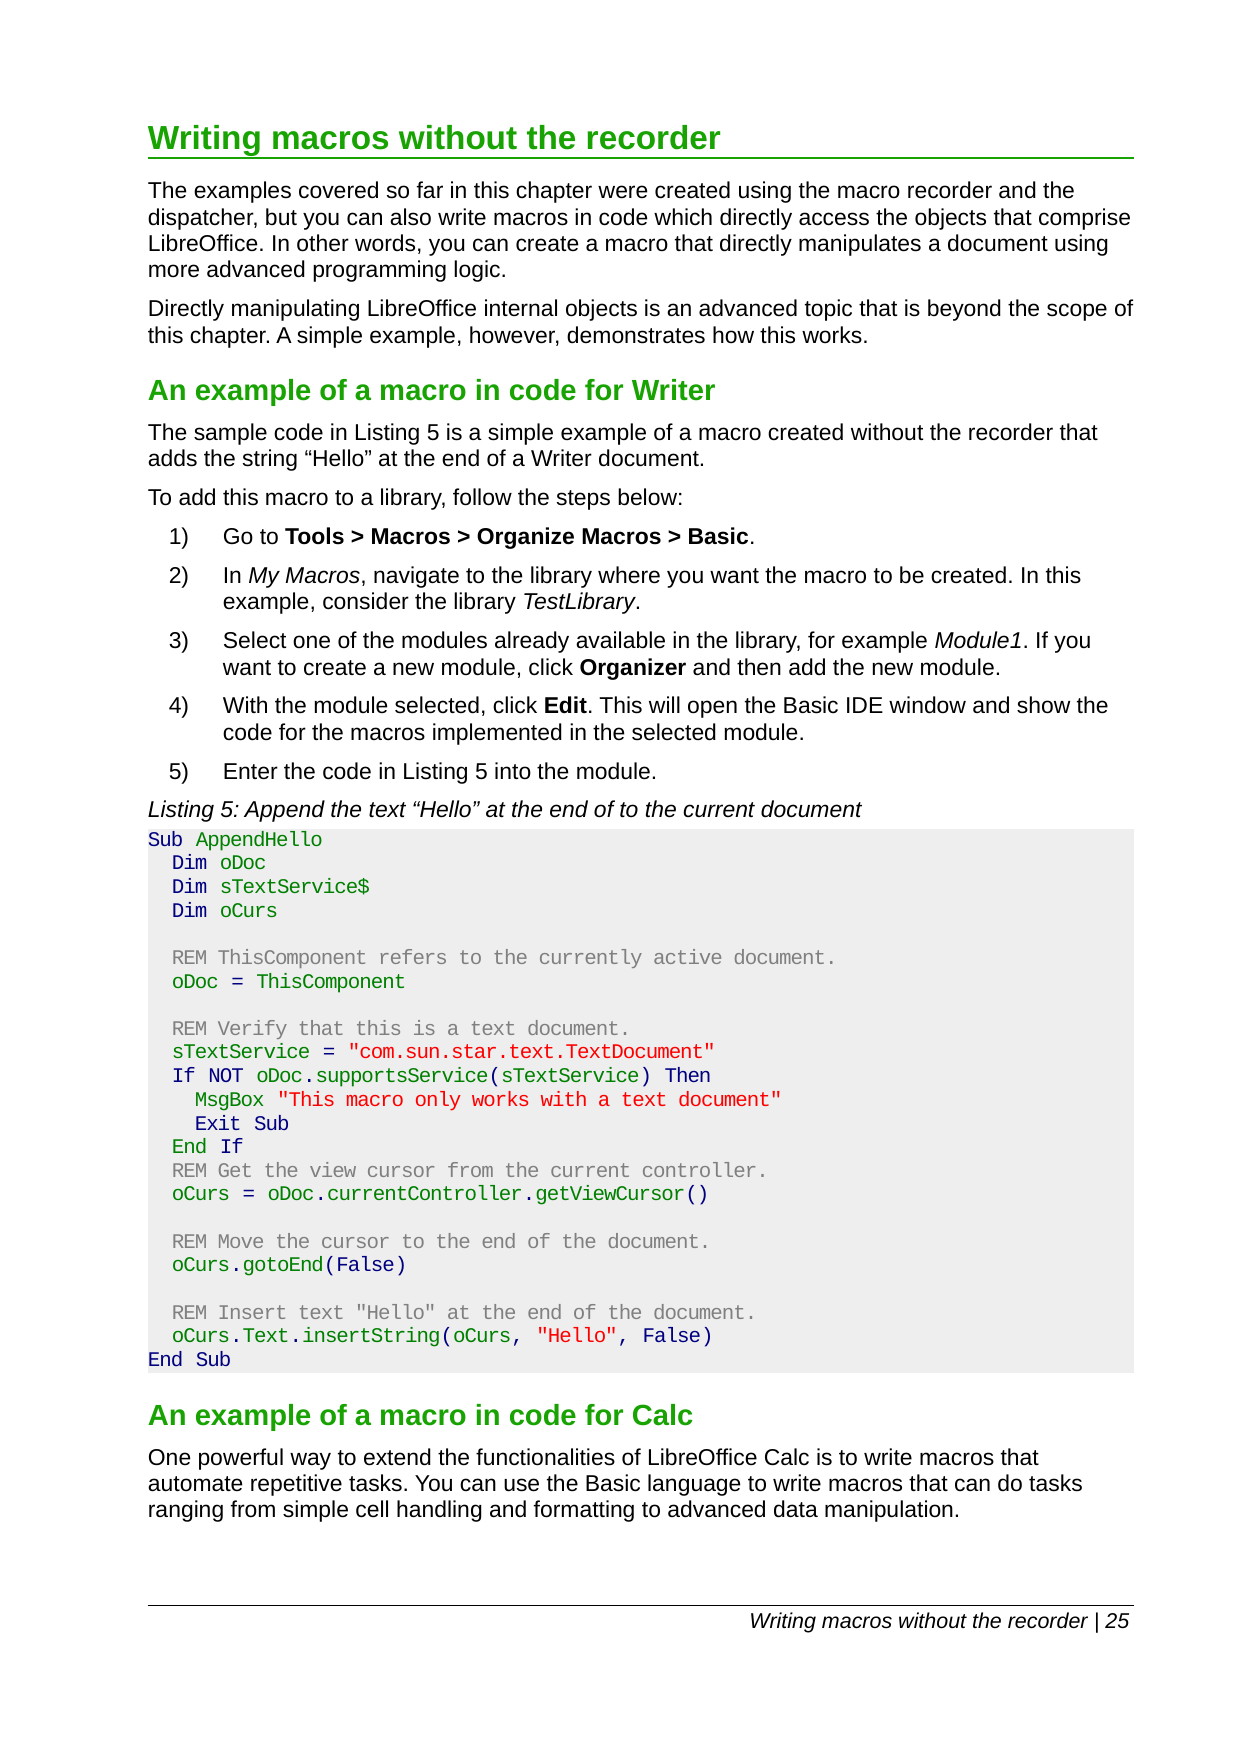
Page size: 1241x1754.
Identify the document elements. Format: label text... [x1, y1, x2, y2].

subtitle Writing macros without the recorder [148, 118, 1134, 157]
text One powerful way to extend the functionalities of LibreOffice Calc is to write macros that automate repetitive tasks. You can use the Basic language to write macros that can do tasks ranging from simple cell handling and formatting to advanced data manipulation. [148, 1444, 1134, 1523]
text End Sub [148, 1349, 1134, 1373]
text Dim oCurs [148, 900, 1134, 923]
text REM Move the cursor to the end of the document. [148, 1231, 1134, 1254]
text Sub AppendHello [148, 829, 1134, 852]
list With the module selected, click Edit. This will open the Basic IDE window and show the code for the macros implemented in the selected module. [189, 692, 1134, 745]
list Go to Tools > Macros > Organize Macros > Basic. [189, 523, 1134, 549]
text Exit Sub [148, 1112, 1134, 1136]
text If NOT oDoc.supportsService(sTextService) Then [148, 1065, 1134, 1089]
subtitle An example of a macro in code for Writer [148, 373, 1134, 407]
text To add this macro to a library, follow the steps below: [148, 484, 1134, 511]
text oDoc = ThisComponent [148, 971, 1134, 994]
list In My Macros, navigate to the library where you want the macro to be created. In this example, consider the library TestLibrary. [189, 562, 1134, 615]
text REM ThisComponent refers to the currently active document. [148, 947, 1134, 971]
text Dim sTextService$ [148, 876, 1134, 900]
text REM Verify that this is a text document. [148, 1018, 1134, 1042]
text End If [148, 1136, 1134, 1160]
text Directly manipulating LibreOffice internal objects is an advanced topic that is beyond the scope of this chapter. A simple example, however, demonstrates how this works. [148, 295, 1134, 348]
text MsgBox "This macro only works with a text document" [148, 1089, 1134, 1112]
text The sample code in Listing 5 is a simple example of a macro created without the recorder that adds the string “Hello” at the end of a Writer document. [148, 419, 1134, 472]
text oCurs = oDoc.currentController.getViewCursor() [148, 1183, 1134, 1207]
text Dim oDoc [148, 852, 1134, 876]
text The examples covered so far in this chapter were created using the macro recorder and the dispatcher, but you can also write macros in code which directly access the objects that comprise LibreOffice. In other words, you can create a macro that directly manipulates a document using more advanced programming logic. [148, 177, 1134, 283]
text sTextService = "com.sun.star.text.TextDocument" [148, 1042, 1134, 1065]
list Enter the code in Listing 5 into the module. [189, 758, 1134, 784]
text Listing 5: Append the text “Hello” at the end of to the current document [148, 796, 1134, 823]
text REM Insert text "Hello" at the end of the document. [148, 1302, 1134, 1325]
text oCurs.gotoEnd(False) [148, 1254, 1134, 1278]
list Select one of the modules already available in the library, for example Module1. If you want to create a new module, click Organizer and then add the new module. [189, 627, 1134, 680]
text oCurs.Text.insertString(oCurs, "Hello", False) [148, 1325, 1134, 1349]
text REM Get the view cursor from the current controller. [148, 1160, 1134, 1183]
subtitle An example of a macro in code for Calc [148, 1398, 1134, 1431]
